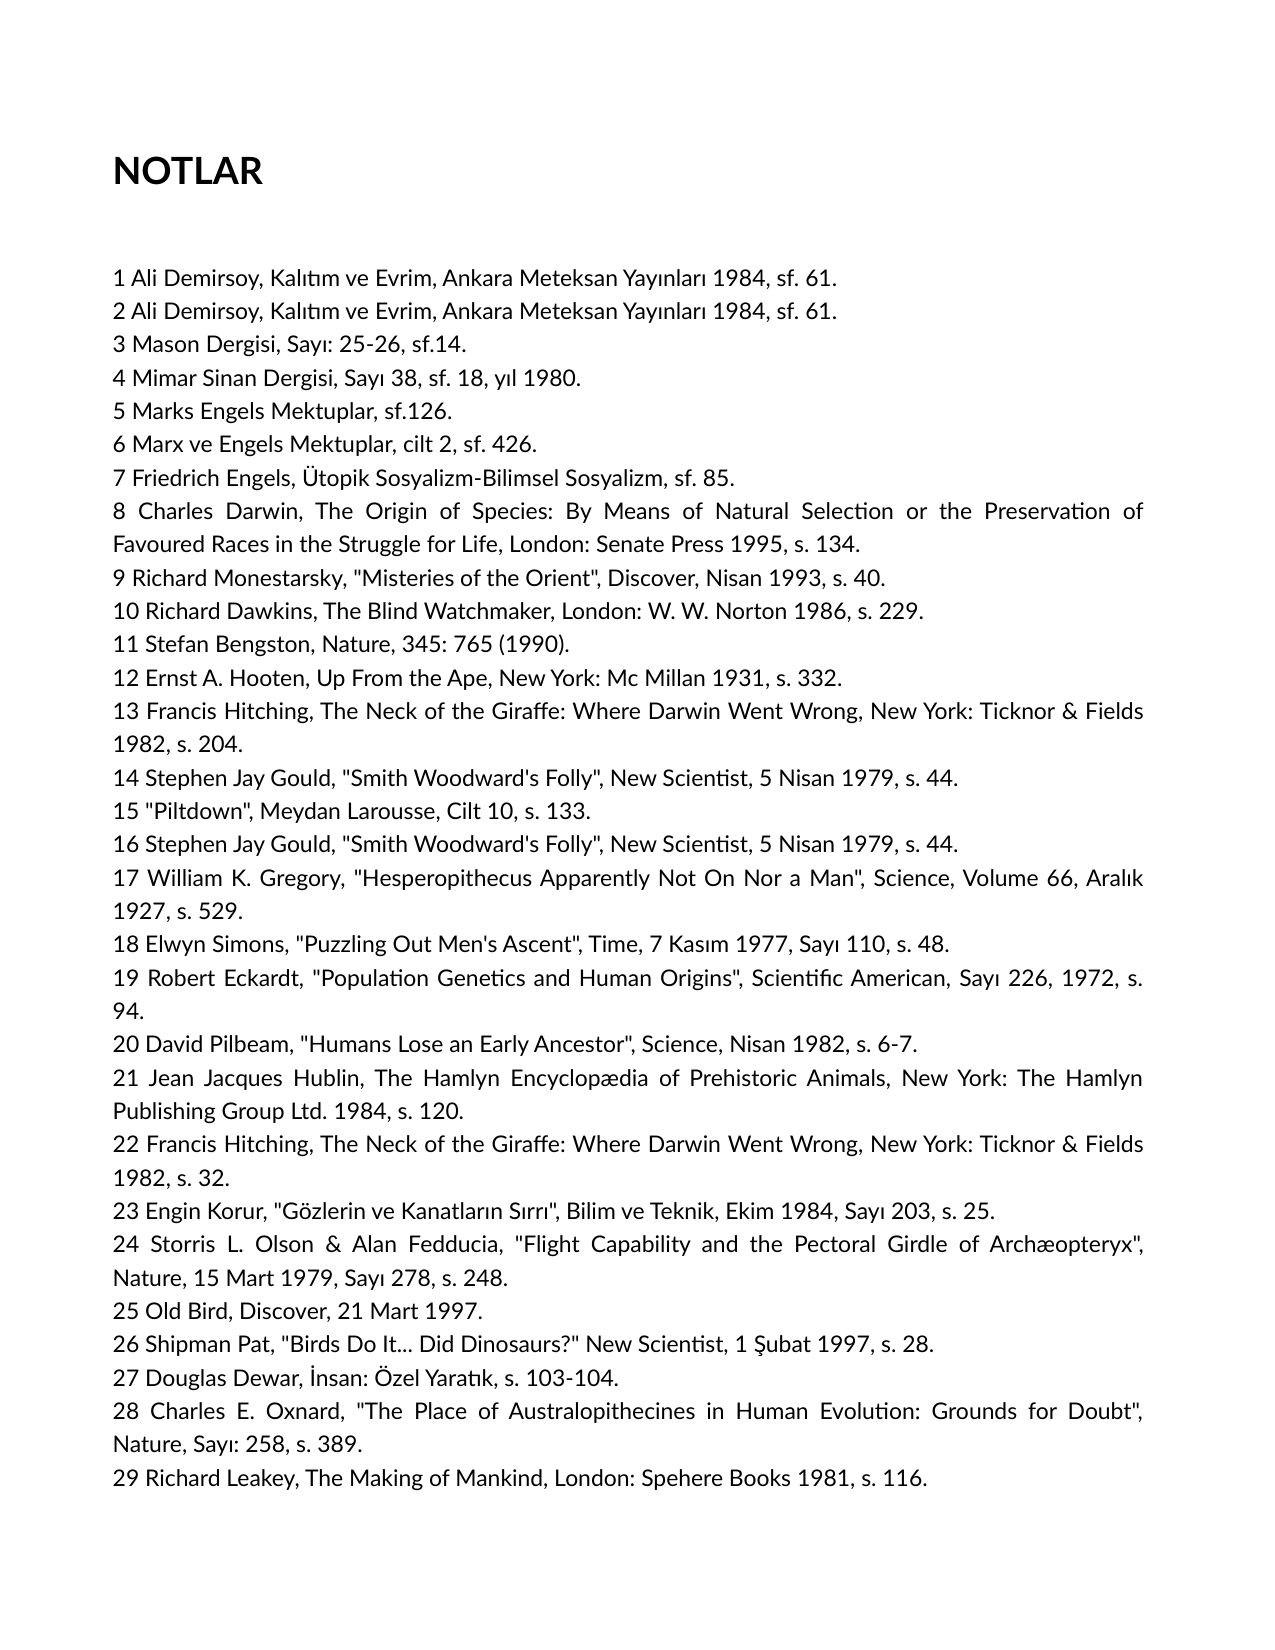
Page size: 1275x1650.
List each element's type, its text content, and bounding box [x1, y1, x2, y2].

text 23 Engin Korur, "Gözlerin ve Kanatların Sırrı", Bilim ve Teknik, Ekim 1984, Sayı 203, s. 25. [112, 1193, 1145, 1226]
text 4 Mimar Sinan Dergisi, Sayı 38, sf. 18, yıl 1980. [112, 359, 1145, 393]
text 1 Ali Demirsoy, Kalıtım ve Evrim, Ankara Meteksan Yayınları 1984, sf. 61. [112, 259, 1145, 293]
text 28 Charles E. Oxnard, "The Place of Australopithecines in Human Evolution: Grounds for Doubt", Nature, Sayı: 258, s. 389. [112, 1393, 1145, 1459]
text 26 Shipman Pat, "Birds Do It... Did Dinosaurs?" New Scientist, 1 Şubat 1997, s. 28. [112, 1326, 1145, 1359]
text 6 Marx ve Engels Mektuplar, cilt 2, sf. 426. [112, 426, 1145, 459]
text 11 Stefan Bengston, Nature, 345: 765 (1990). [112, 626, 1145, 659]
text 20 David Pilbeam, "Humans Lose an Early Ancestor", Science, Nisan 1982, s. 6-7. [112, 1026, 1145, 1059]
text 18 Elwyn Simons, "Puzzling Out Men's Ascent", Time, 7 Kasım 1977, Sayı 110, s. 48. [112, 926, 1145, 959]
text 29 Richard Leakey, The Making of Mankind, London: Spehere Books 1981, s. 116. [112, 1459, 1145, 1493]
text 21 Jean Jacques Hublin, The Hamlyn Encyclopædia of Prehistoric Animals, New York: The Hamlyn Publishing Group Ltd. 1984, s. 120. [112, 1059, 1145, 1126]
text 24 Storris L. Olson & Alan Fedducia, "Flight Capability and the Pectoral Girdle of Archæopteryx", Nature, 15 Mart 1979, Sayı 278, s. 248. [112, 1226, 1145, 1293]
text 8 Charles Darwin, The Origin of Species: By Means of Natural Selection or the Preservation of Favoured Races in the Struggle for Life, London: Senate Press 1995, s. 134. [112, 493, 1145, 559]
text 27 Douglas Dewar, İnsan: Özel Yaratık, s. 103-104. [112, 1359, 1145, 1393]
text 2 Ali Demirsoy, Kalıtım ve Evrim, Ankara Meteksan Yayınları 1984, sf. 61. [112, 293, 1145, 326]
text 14 Stephen Jay Gould, "Smith Woodward's Folly", New Scientist, 5 Nisan 1979, s. 44. [112, 759, 1145, 793]
text 12 Ernst A. Hooten, Up From the Ape, New York: Mc Millan 1931, s. 332. [112, 659, 1145, 693]
text 15 "Piltdown", Meydan Larousse, Cilt 10, s. 133. [112, 793, 1145, 826]
text 7 Friedrich Engels, Ütopik Sosyalizm-Bilimsel Sosyalizm, sf. 85. [112, 459, 1145, 493]
text 5 Marks Engels Mektuplar, sf.126. [112, 393, 1145, 426]
text 22 Francis Hitching, The Neck of the Giraffe: Where Darwin Went Wrong, New York: Ticknor & Fields 1982, s. 32. [112, 1126, 1145, 1193]
text 10 Richard Dawkins, The Blind Watchmaker, London: W. W. Norton 1986, s. 229. [112, 593, 1145, 626]
text NOTLAR [112, 148, 1145, 193]
text 13 Francis Hitching, The Neck of the Giraffe: Where Darwin Went Wrong, New York: Ticknor & Fields 1982, s. 204. [112, 693, 1145, 759]
text 9 Richard Monestarsky, "Misteries of the Orient", Discover, Nisan 1993, s. 40. [112, 559, 1145, 593]
text 17 William K. Gregory, "Hesperopithecus Apparently Not On Nor a Man", Science, Volume 66, Aralık 1927, s. 529. [112, 859, 1145, 926]
text 25 Old Bird, Discover, 21 Mart 1997. [112, 1293, 1145, 1326]
text 19 Robert Eckardt, "Population Genetics and Human Origins", Scientific American, Sayı 226, 1972, s. 94. [112, 959, 1145, 1026]
text 3 Mason Dergisi, Sayı: 25-26, sf.14. [112, 326, 1145, 359]
text 16 Stephen Jay Gould, "Smith Woodward's Folly", New Scientist, 5 Nisan 1979, s. 44. [112, 826, 1145, 859]
